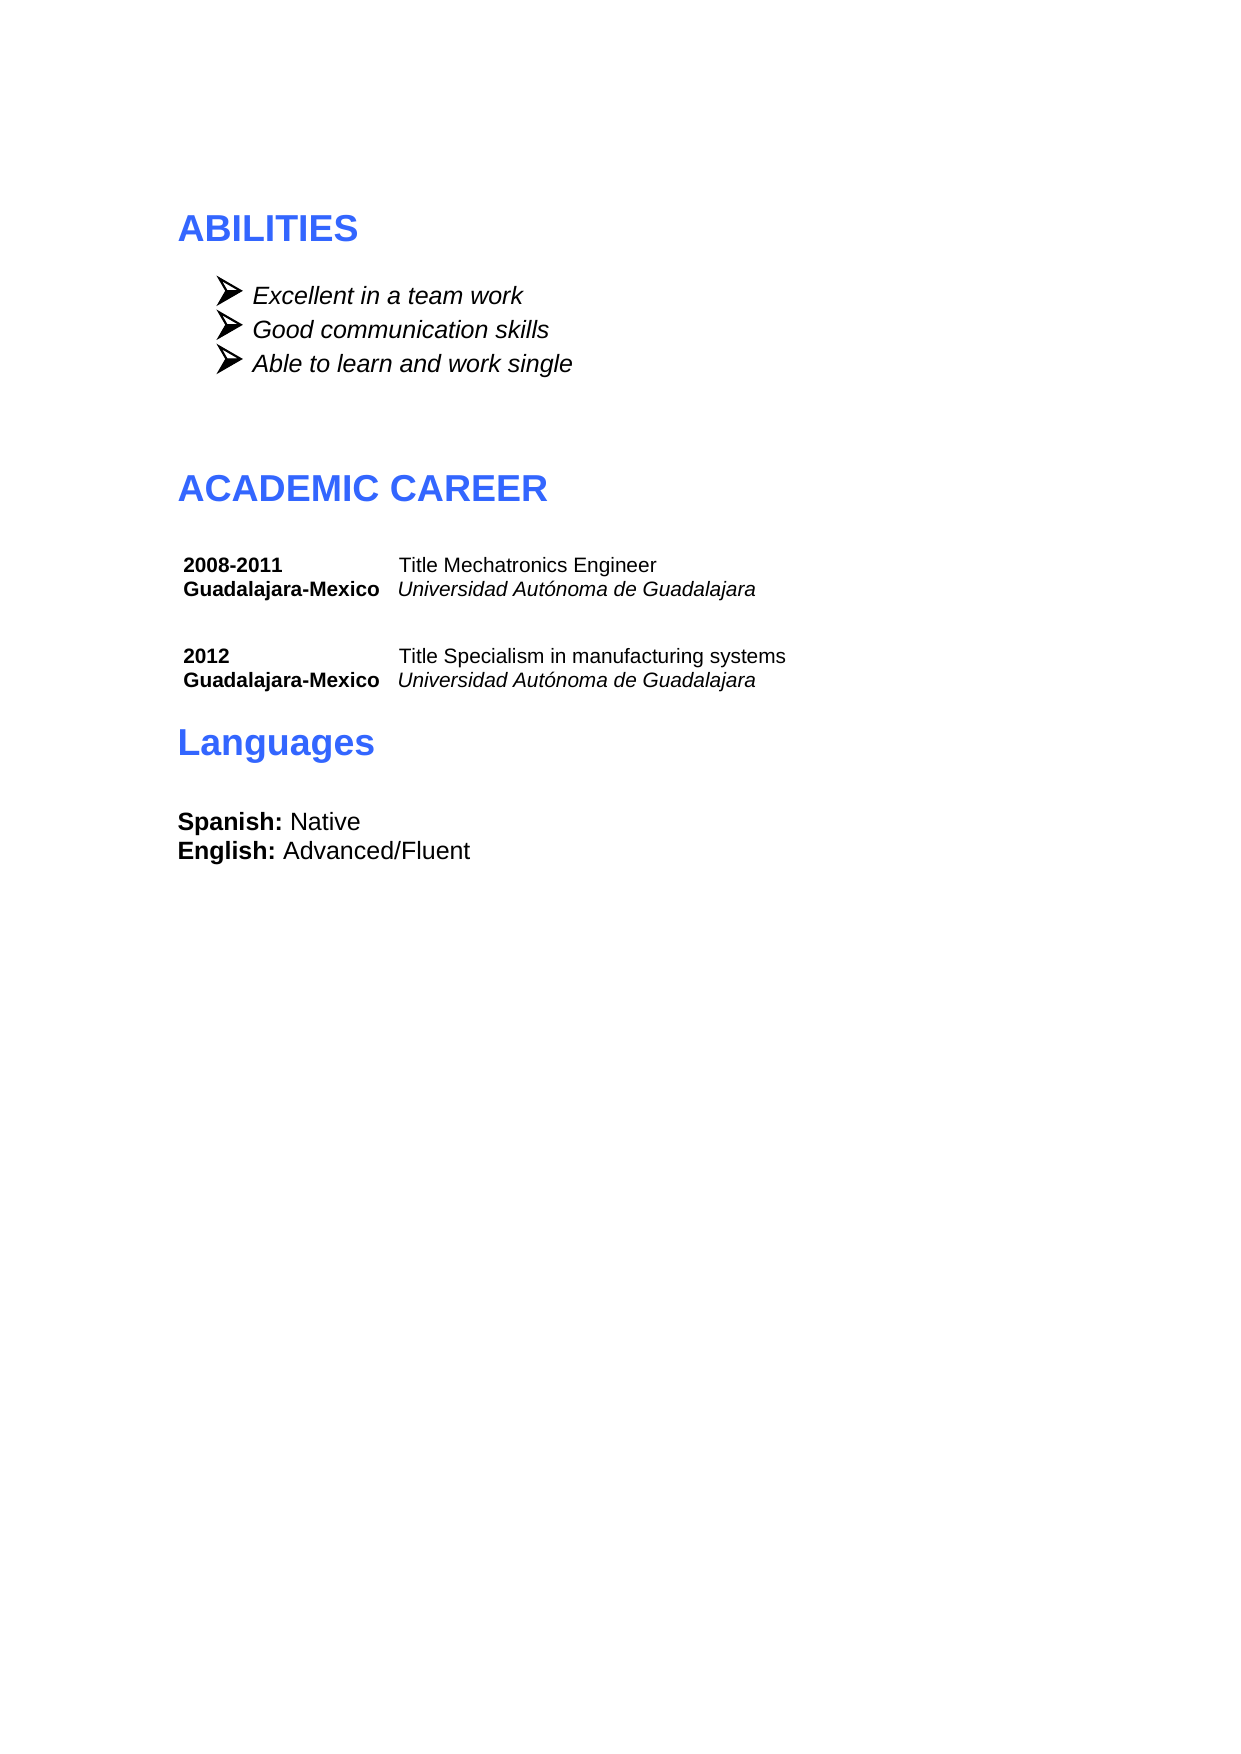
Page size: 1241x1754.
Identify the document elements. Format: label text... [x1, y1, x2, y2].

list Able to learn and work single [215, 346, 1063, 380]
text ABILITIES [177, 206, 1063, 249]
text Languages [177, 721, 1063, 764]
text English: Advanced/Fluent [177, 836, 1063, 864]
text Guadalajara-Mexico Universidad Autónoma de Guadalajara [177, 577, 1063, 601]
text Guadalajara-Mexico Universidad Autónoma de Guadalajara [177, 668, 1063, 692]
text Spanish: Native [177, 807, 1063, 836]
text 2008-2011 Title Mechatronics Engineer [177, 553, 1063, 577]
text ACADEMIC CAREER [177, 467, 1063, 510]
text 2012 Title Specialism in manufacturing systems [177, 644, 1063, 668]
list Good communication skills [215, 312, 1063, 346]
list Excellent in a team work [215, 278, 1063, 312]
